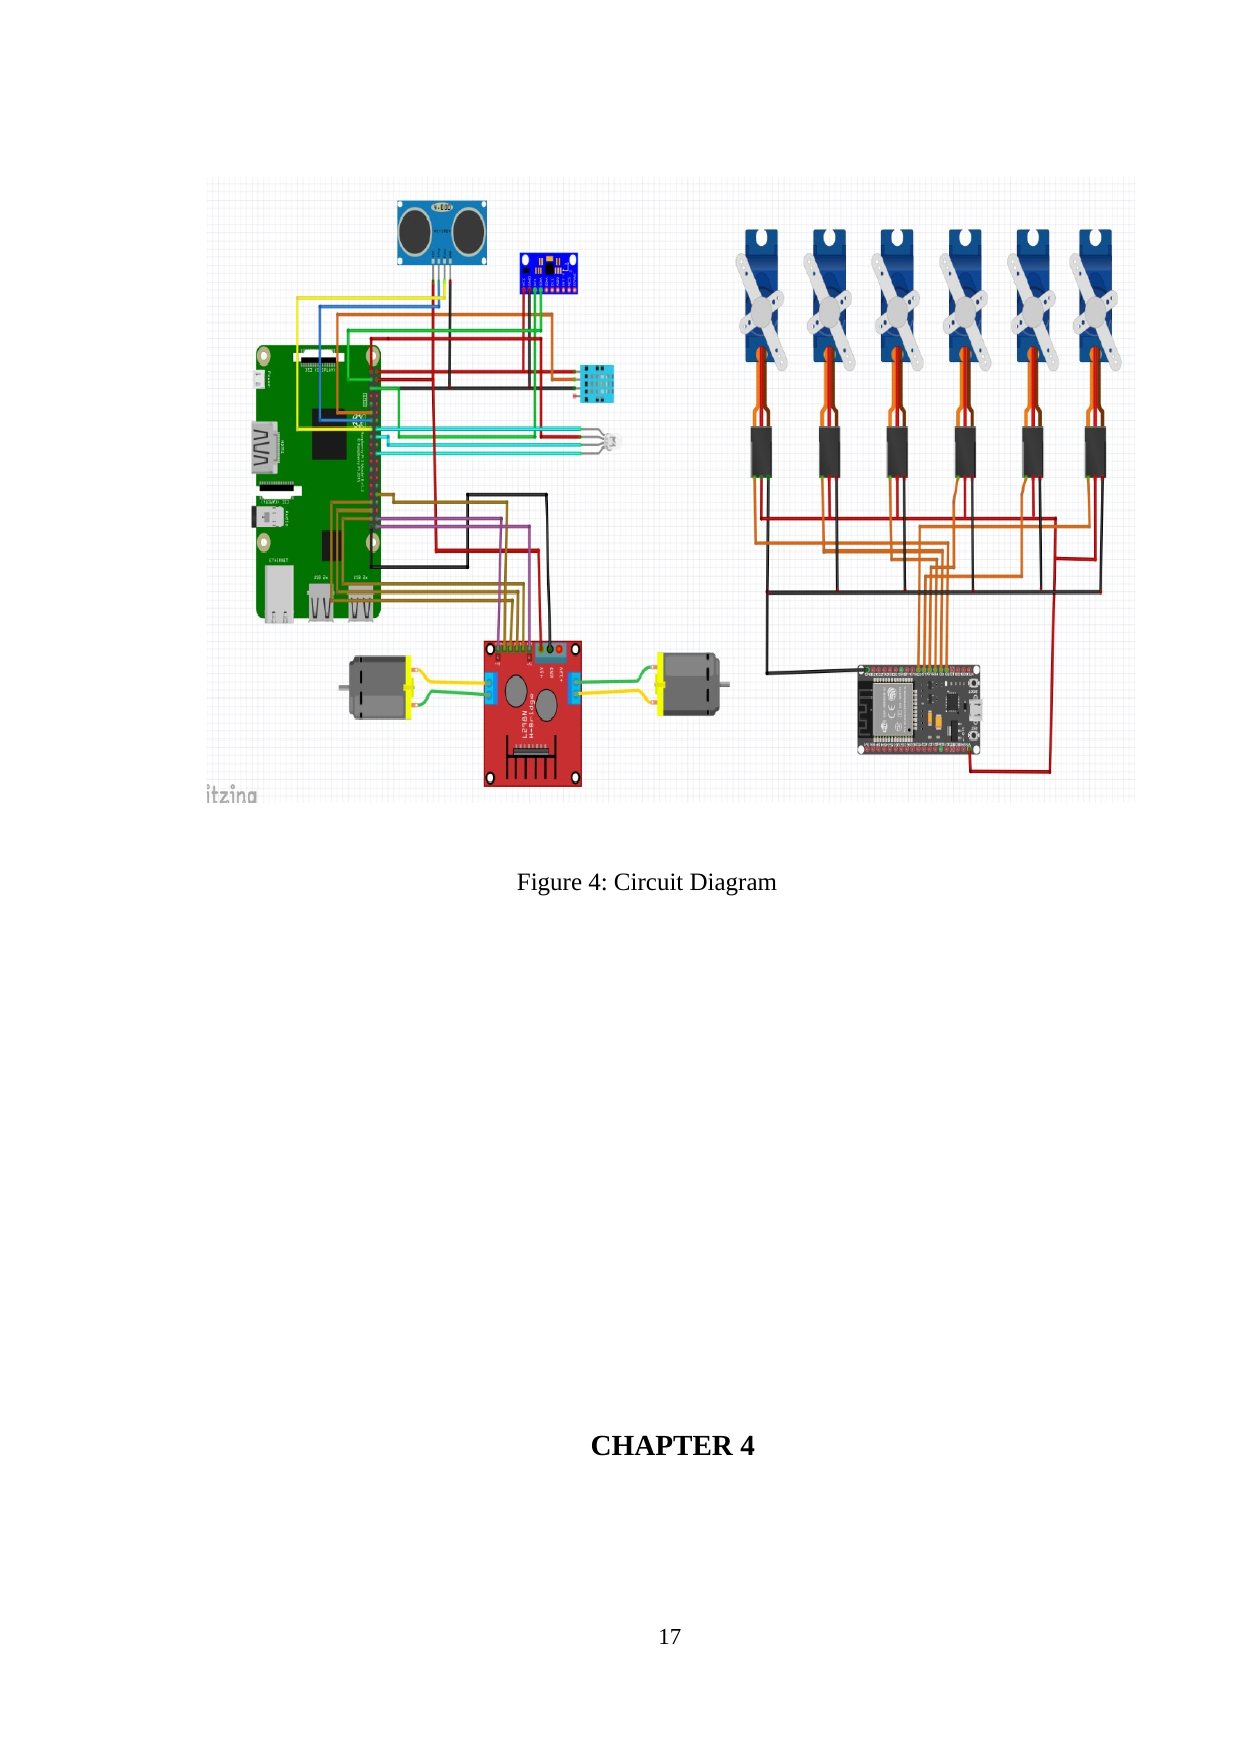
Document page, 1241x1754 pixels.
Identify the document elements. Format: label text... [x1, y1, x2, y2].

text CHAPTER 4 [223, 1428, 1122, 1462]
picture [206, 177, 1136, 803]
text Figure 4: Circuit Diagram [223, 867, 1115, 896]
